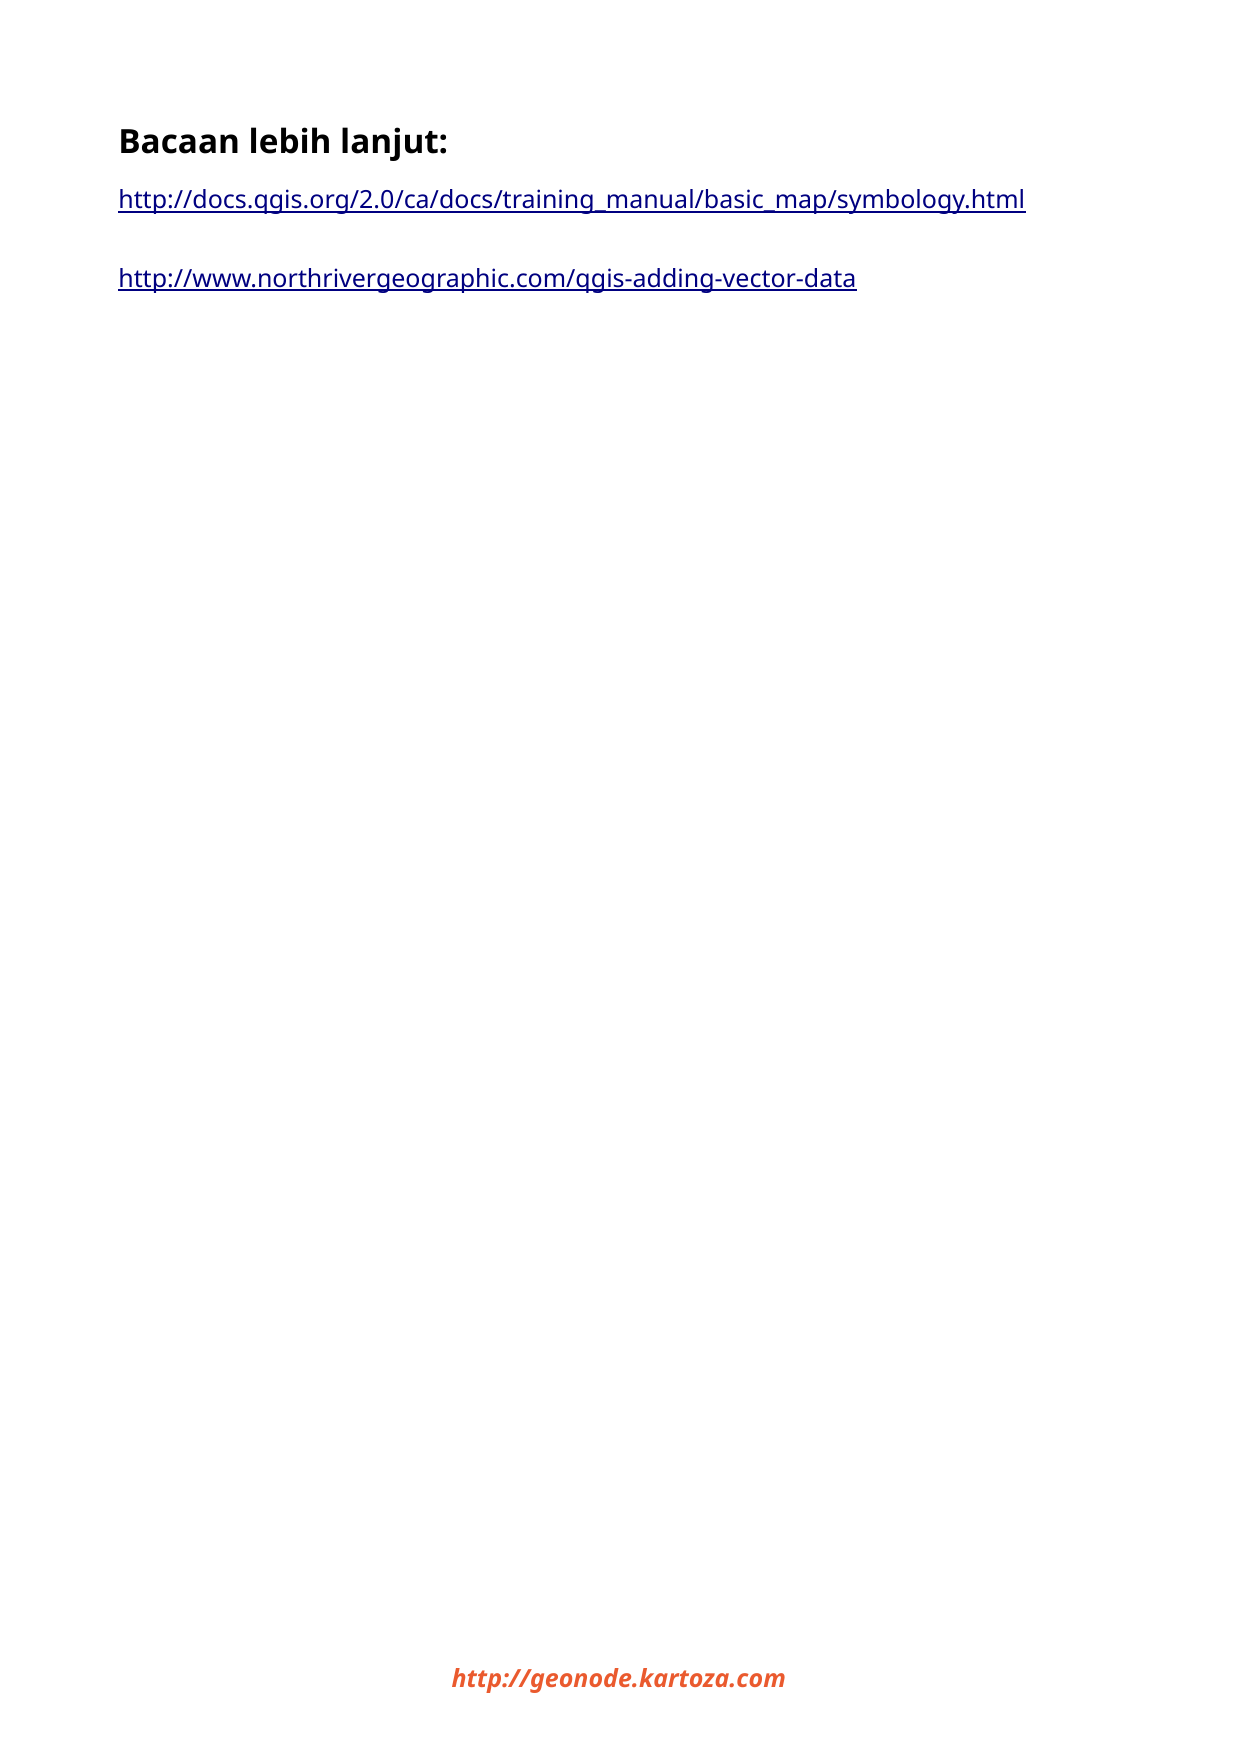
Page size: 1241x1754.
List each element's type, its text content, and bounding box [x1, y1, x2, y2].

subtitle Bacaan lebih lanjut: [118, 118, 1122, 163]
text http://docs.qgis.org/2.0/ca/docs/training_manual/basic_map/symbology.html [118, 182, 1122, 216]
text http://www.northrivergeographic.com/qgis-adding-vector-data [118, 260, 1122, 294]
